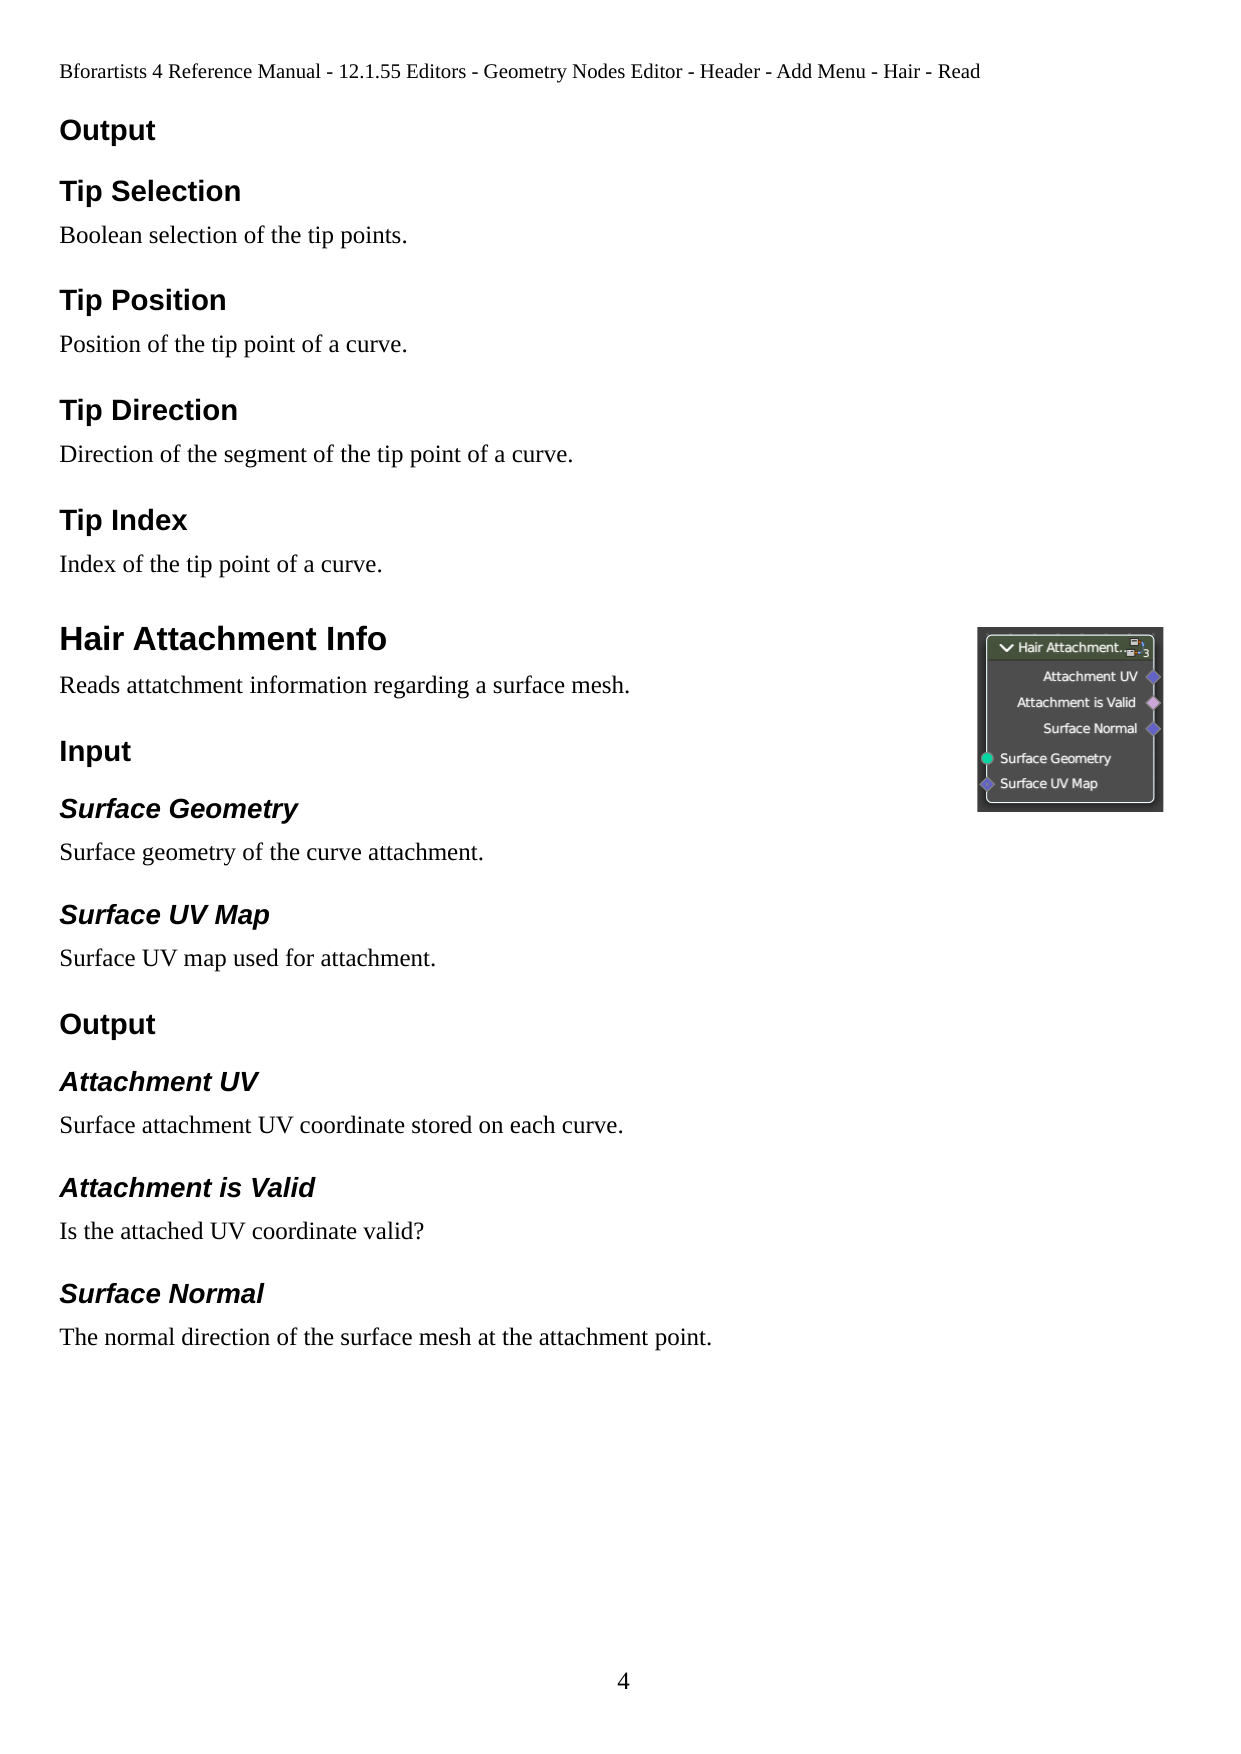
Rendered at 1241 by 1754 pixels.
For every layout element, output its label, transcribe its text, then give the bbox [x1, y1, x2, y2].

subtitle Tip Selection [59, 173, 1181, 207]
subtitle Surface Normal [59, 1277, 1181, 1309]
text Is the attached UV coordinate valid? [59, 1216, 1181, 1244]
subtitle Surface Geometry [59, 793, 1181, 825]
text Direction of the segment of the tip point of a curve. [59, 439, 1181, 468]
subtitle Output [59, 113, 1181, 146]
text Index of the tip point of a curve. [59, 549, 1181, 578]
text Surface geometry of the curve attachment. [59, 837, 1181, 866]
text Reads attatchment information regarding a surface mesh. [59, 670, 977, 699]
subtitle Input [59, 734, 977, 768]
text Boolean selection of the tip points. [59, 220, 1181, 248]
subtitle Hair Attachment Info [59, 619, 1181, 658]
subtitle Surface UV Map [59, 899, 1181, 931]
text Position of the tip point of a curve. [59, 329, 1181, 358]
picture [977, 627, 1164, 812]
subtitle [1164, 734, 1181, 768]
text The normal direction of the surface mesh at the attachment point. [59, 1322, 1181, 1351]
subtitle Attachment UV [59, 1066, 1181, 1097]
subtitle Tip Index [59, 503, 1181, 537]
subtitle Output [59, 1007, 1181, 1041]
subtitle Attachment is Valid [59, 1171, 1181, 1203]
subtitle Tip Direction [59, 393, 1181, 427]
text Surface attachment UV coordinate stored on each curve. [59, 1110, 1181, 1139]
text Surface UV map used for attachment. [59, 943, 1181, 972]
subtitle Tip Position [59, 283, 1181, 317]
